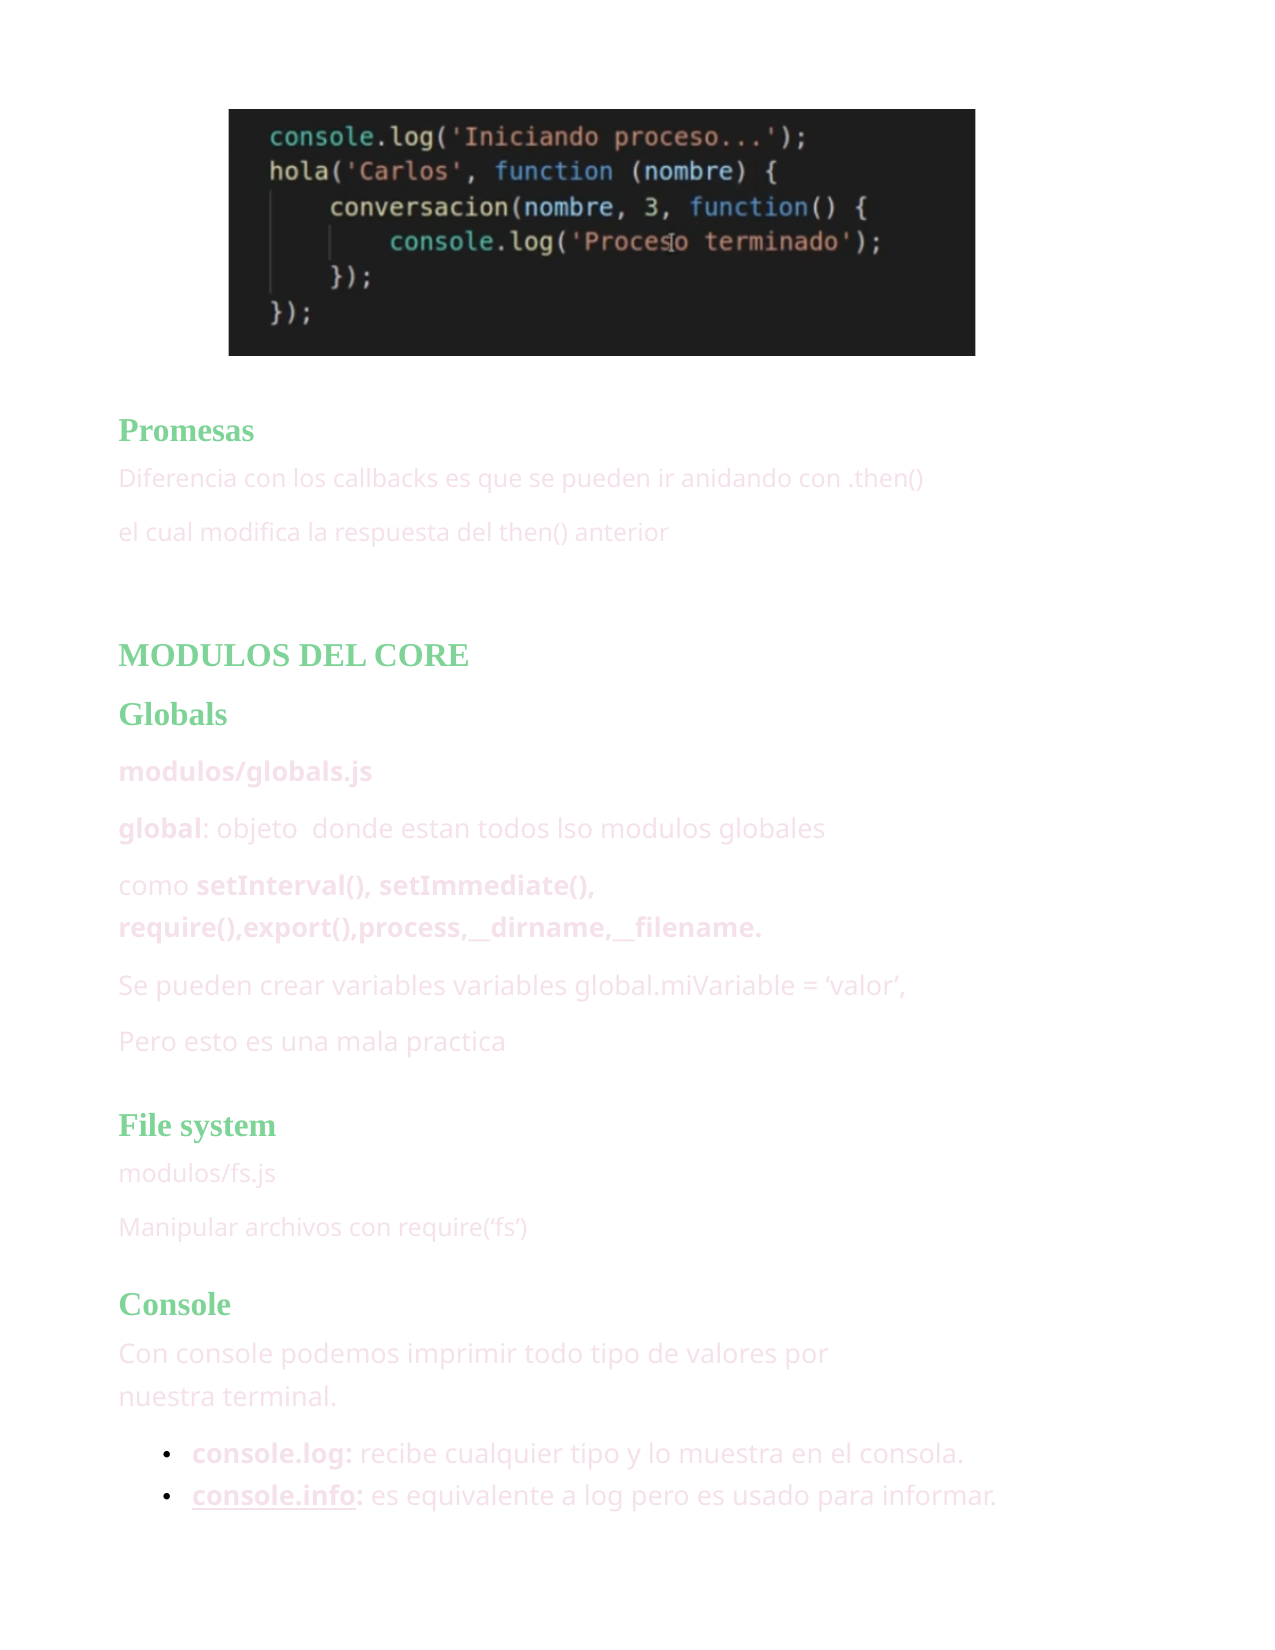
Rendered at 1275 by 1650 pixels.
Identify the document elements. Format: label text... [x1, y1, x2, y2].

list console.info: es equivalente a log pero es usado para informar. [162, 1477, 1157, 1513]
text Se pueden crear variables variables global.miVariable = ‘valor’, [118, 966, 1157, 1003]
subtitle File system [118, 1105, 1157, 1143]
text modulos/globals.js [118, 753, 1157, 789]
subtitle Promesas [118, 410, 1157, 448]
picture [228, 109, 976, 356]
text global: objeto donde estan todos lso modulos globales [118, 809, 1157, 846]
text Con console podemos imprimir todo tipo de valores por nuestra terminal. [118, 1335, 1157, 1414]
text Diferencia con los callbacks es que se pueden ir anidando con .then() [118, 461, 1157, 495]
text Pero esto es una mala practica [118, 1023, 1157, 1060]
text modulos/fs.js [118, 1156, 1157, 1190]
text como setInterval(), setImmediate(), require(),export(),process,__dirname,__filename. [118, 867, 1157, 946]
text Globals [118, 694, 1157, 732]
text el cual modifica la respuesta del then() anterior [118, 515, 1157, 549]
text MODULOS DEL CORE [118, 635, 1157, 674]
subtitle Console [118, 1284, 1157, 1322]
list console.log: recibe cualquier tipo y lo muestra en el consola. [162, 1434, 1157, 1471]
text Manipular archivos con require(‘fs’) [118, 1209, 1157, 1243]
